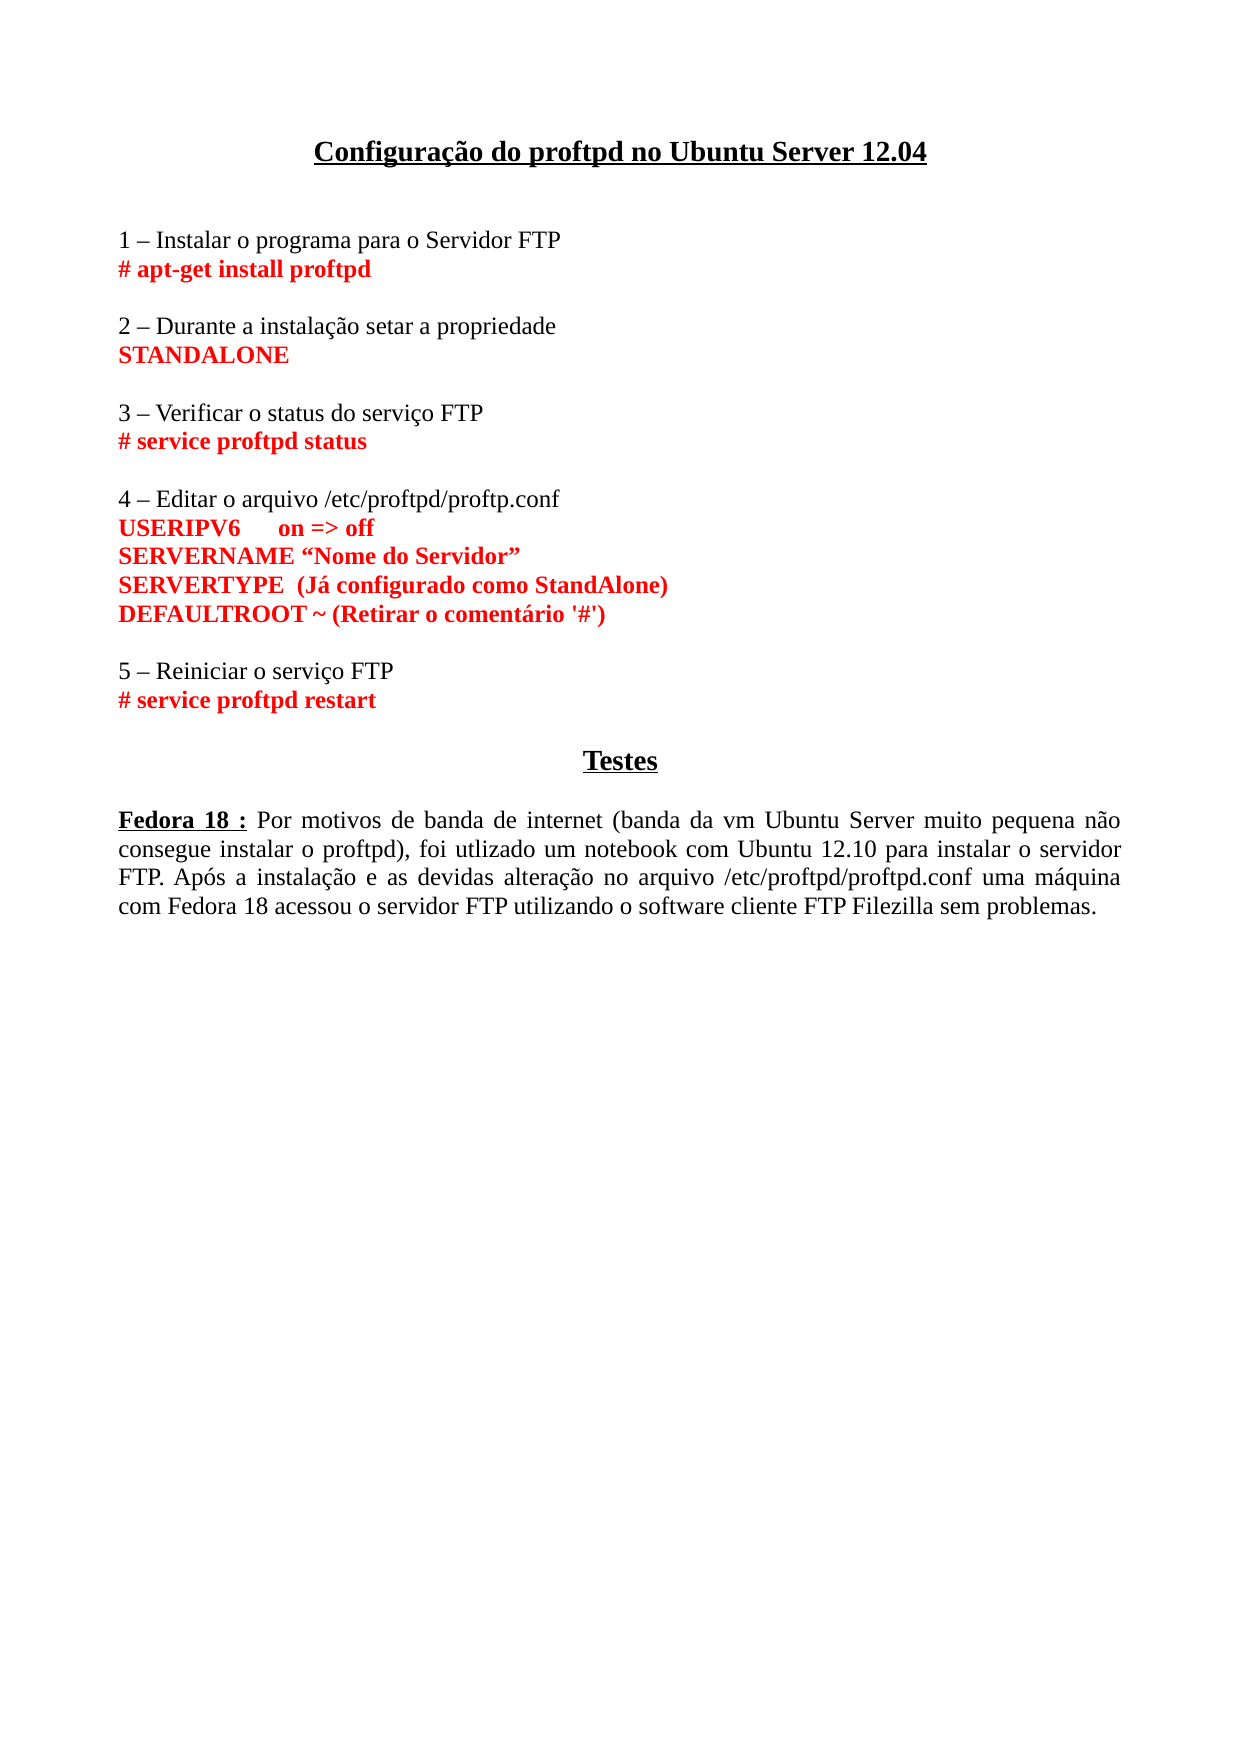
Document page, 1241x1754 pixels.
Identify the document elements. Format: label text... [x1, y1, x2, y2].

text 2 – Durante a instalação setar a propriedade [118, 311, 1122, 340]
text STANDALONE [118, 340, 1122, 369]
text 1 – Instalar o programa para o Servidor FTP [118, 225, 1122, 254]
text 3 – Verificar o status do serviço FTP [118, 398, 1122, 426]
text Configuração do proftpd no Ubuntu Server 12.04 [118, 134, 1122, 168]
text SERVERTYPE (Já configurado como StandAlone) [118, 570, 1122, 599]
text # service proftpd status [118, 426, 1122, 455]
text DEFAULTROOT ~ (Retirar o comentário '#') [118, 599, 1122, 628]
text USERIPV6 on => off [118, 513, 1122, 541]
text Testes [118, 743, 1122, 776]
text # service proftpd restart [118, 685, 1122, 714]
text 5 – Reiniciar o serviço FTP [118, 656, 1122, 685]
text # apt-get install proftpd [118, 254, 1122, 283]
text 4 – Editar o arquivo /etc/proftpd/proftp.conf [118, 484, 1122, 513]
text SERVERNAME “Nome do Servidor” [118, 541, 1122, 570]
text Fedora 18 : Por motivos de banda de internet (banda da vm Ubuntu Server muito pequena não consegue instalar o proftpd), foi utlizado um notebook com Ubuntu 12.10 para instalar o servidor FTP. Após a instalação e as devidas alteração no arquivo /etc/proftpd/proftpd.conf uma máquina com Fedora 18 acessou o servidor FTP utilizando o software cliente FTP Filezilla sem problemas. [118, 805, 1122, 920]
